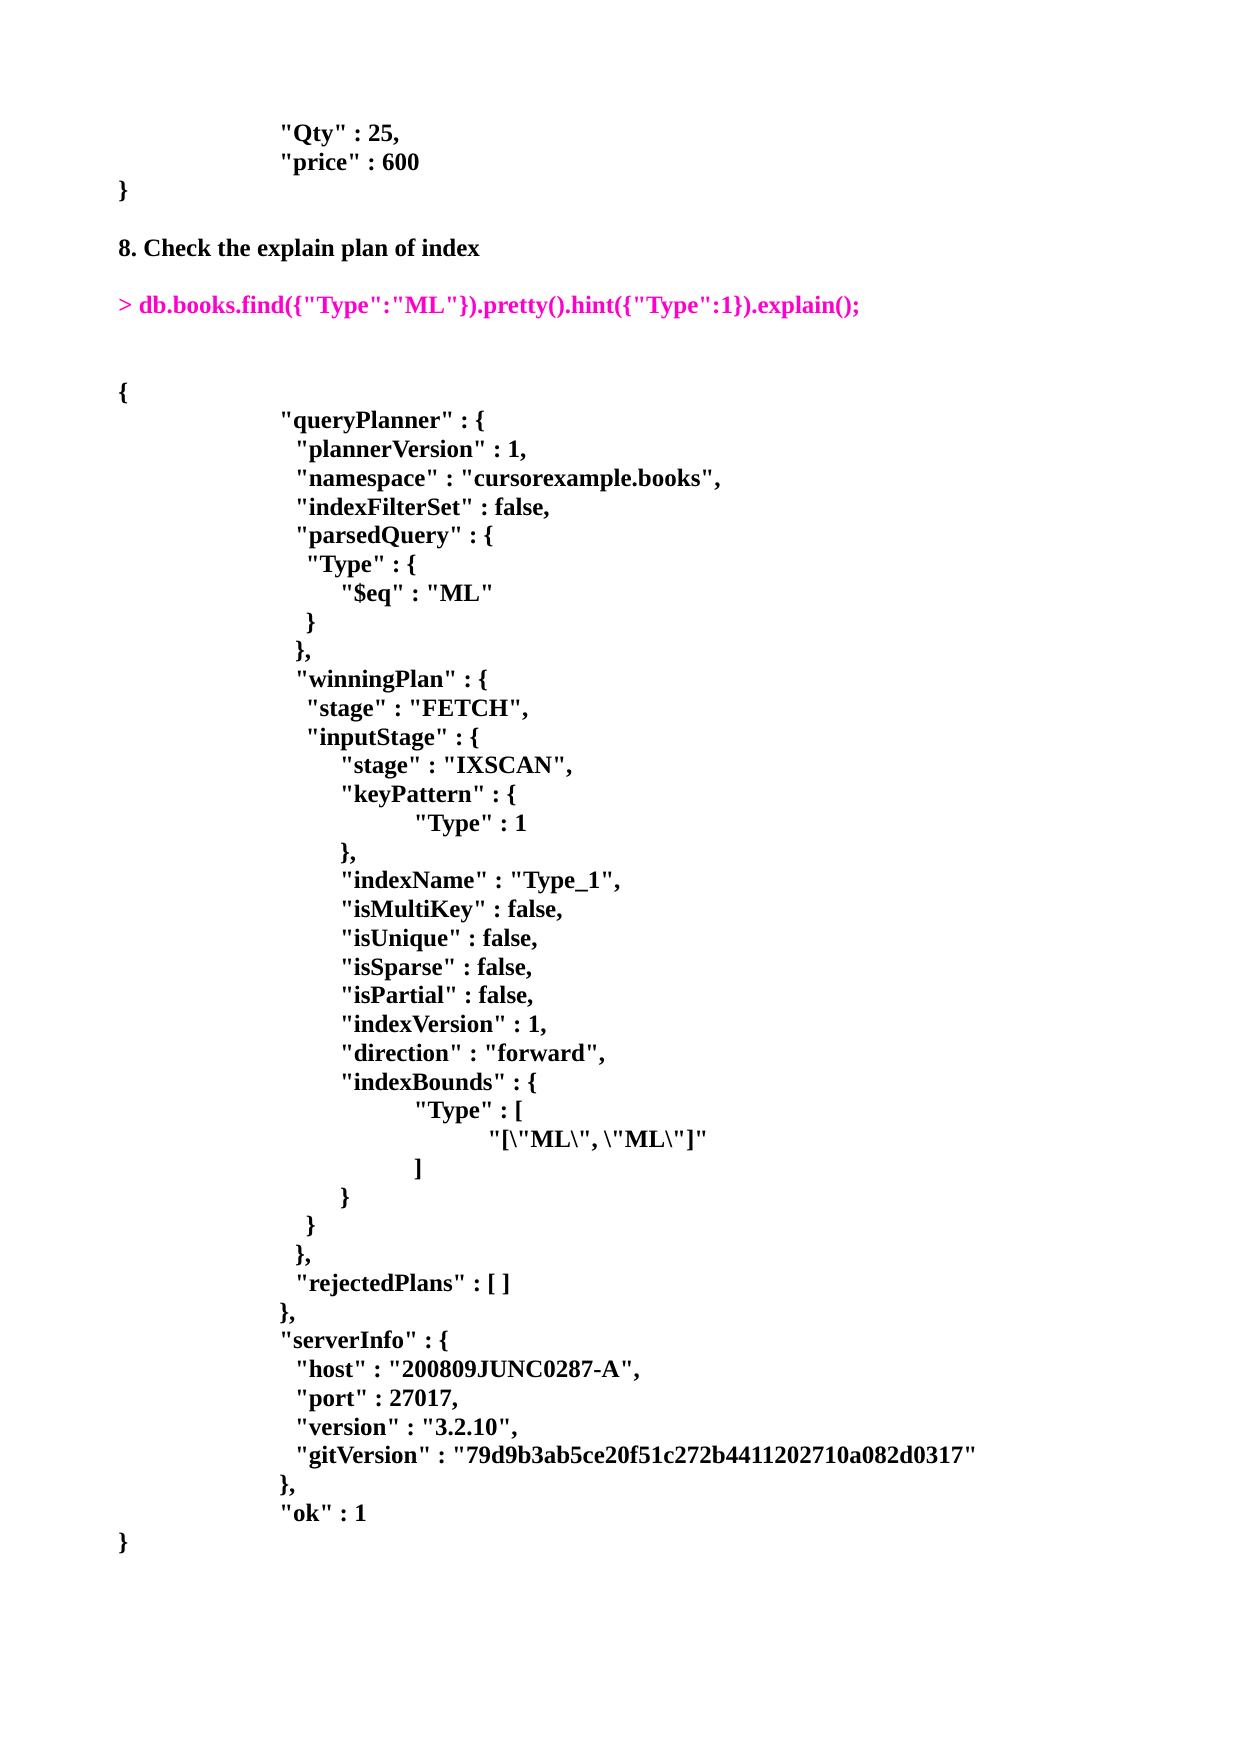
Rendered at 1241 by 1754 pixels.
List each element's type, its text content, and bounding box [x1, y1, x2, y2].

text "[\"ML\", \"ML\"]" [118, 1124, 1122, 1153]
text } [118, 1527, 1122, 1556]
text "indexBounds" : { [118, 1067, 1122, 1096]
text "namespace" : "cursorexample.books", [118, 463, 1122, 492]
text } [118, 176, 1122, 204]
text > db.books.find({"Type":"ML"}).pretty().hint({"Type":1}).explain(); [118, 291, 1122, 319]
text }, [118, 1469, 1122, 1498]
text 8. Check the explain plan of index [118, 233, 1122, 262]
text "winningPlan" : { [118, 664, 1122, 693]
text "isMultiKey" : false, [118, 894, 1122, 923]
text { [118, 377, 1122, 406]
text "$eq" : "ML" [118, 578, 1122, 607]
text "parsedQuery" : { [118, 521, 1122, 549]
text "queryPlanner" : { [118, 406, 1122, 434]
text "keyPattern" : { [118, 779, 1122, 808]
text "isSparse" : false, [118, 952, 1122, 981]
text "port" : 27017, [118, 1383, 1122, 1412]
text "gitVersion" : "79d9b3ab5ce20f51c272b4411202710a082d0317" [118, 1441, 1122, 1469]
text "direction" : "forward", [118, 1038, 1122, 1067]
text }, [118, 837, 1122, 866]
text "inputStage" : { [118, 722, 1122, 751]
text }, [118, 1297, 1122, 1326]
text "Type" : [ [118, 1096, 1122, 1124]
text "ok" : 1 [118, 1498, 1122, 1527]
text }, [118, 1239, 1122, 1268]
text "stage" : "FETCH", [118, 693, 1122, 722]
text "serverInfo" : { [118, 1326, 1122, 1354]
text "indexFilterSet" : false, [118, 492, 1122, 521]
text "plannerVersion" : 1, [118, 434, 1122, 463]
text }, [118, 636, 1122, 664]
text ] [118, 1153, 1122, 1182]
text } [118, 1211, 1122, 1239]
text "Qty" : 25, [118, 118, 1122, 147]
text "stage" : "IXSCAN", [118, 751, 1122, 779]
text "isUnique" : false, [118, 923, 1122, 952]
text "indexVersion" : 1, [118, 1009, 1122, 1038]
text "indexName" : "Type_1", [118, 866, 1122, 894]
text "host" : "200809JUNC0287-A", [118, 1354, 1122, 1383]
text "isPartial" : false, [118, 981, 1122, 1009]
text "Type" : 1 [118, 808, 1122, 837]
text "price" : 600 [118, 147, 1122, 176]
text } [118, 1182, 1122, 1211]
text "Type" : { [118, 549, 1122, 578]
text "rejectedPlans" : [ ] [118, 1268, 1122, 1297]
text "version" : "3.2.10", [118, 1412, 1122, 1441]
text } [118, 607, 1122, 636]
